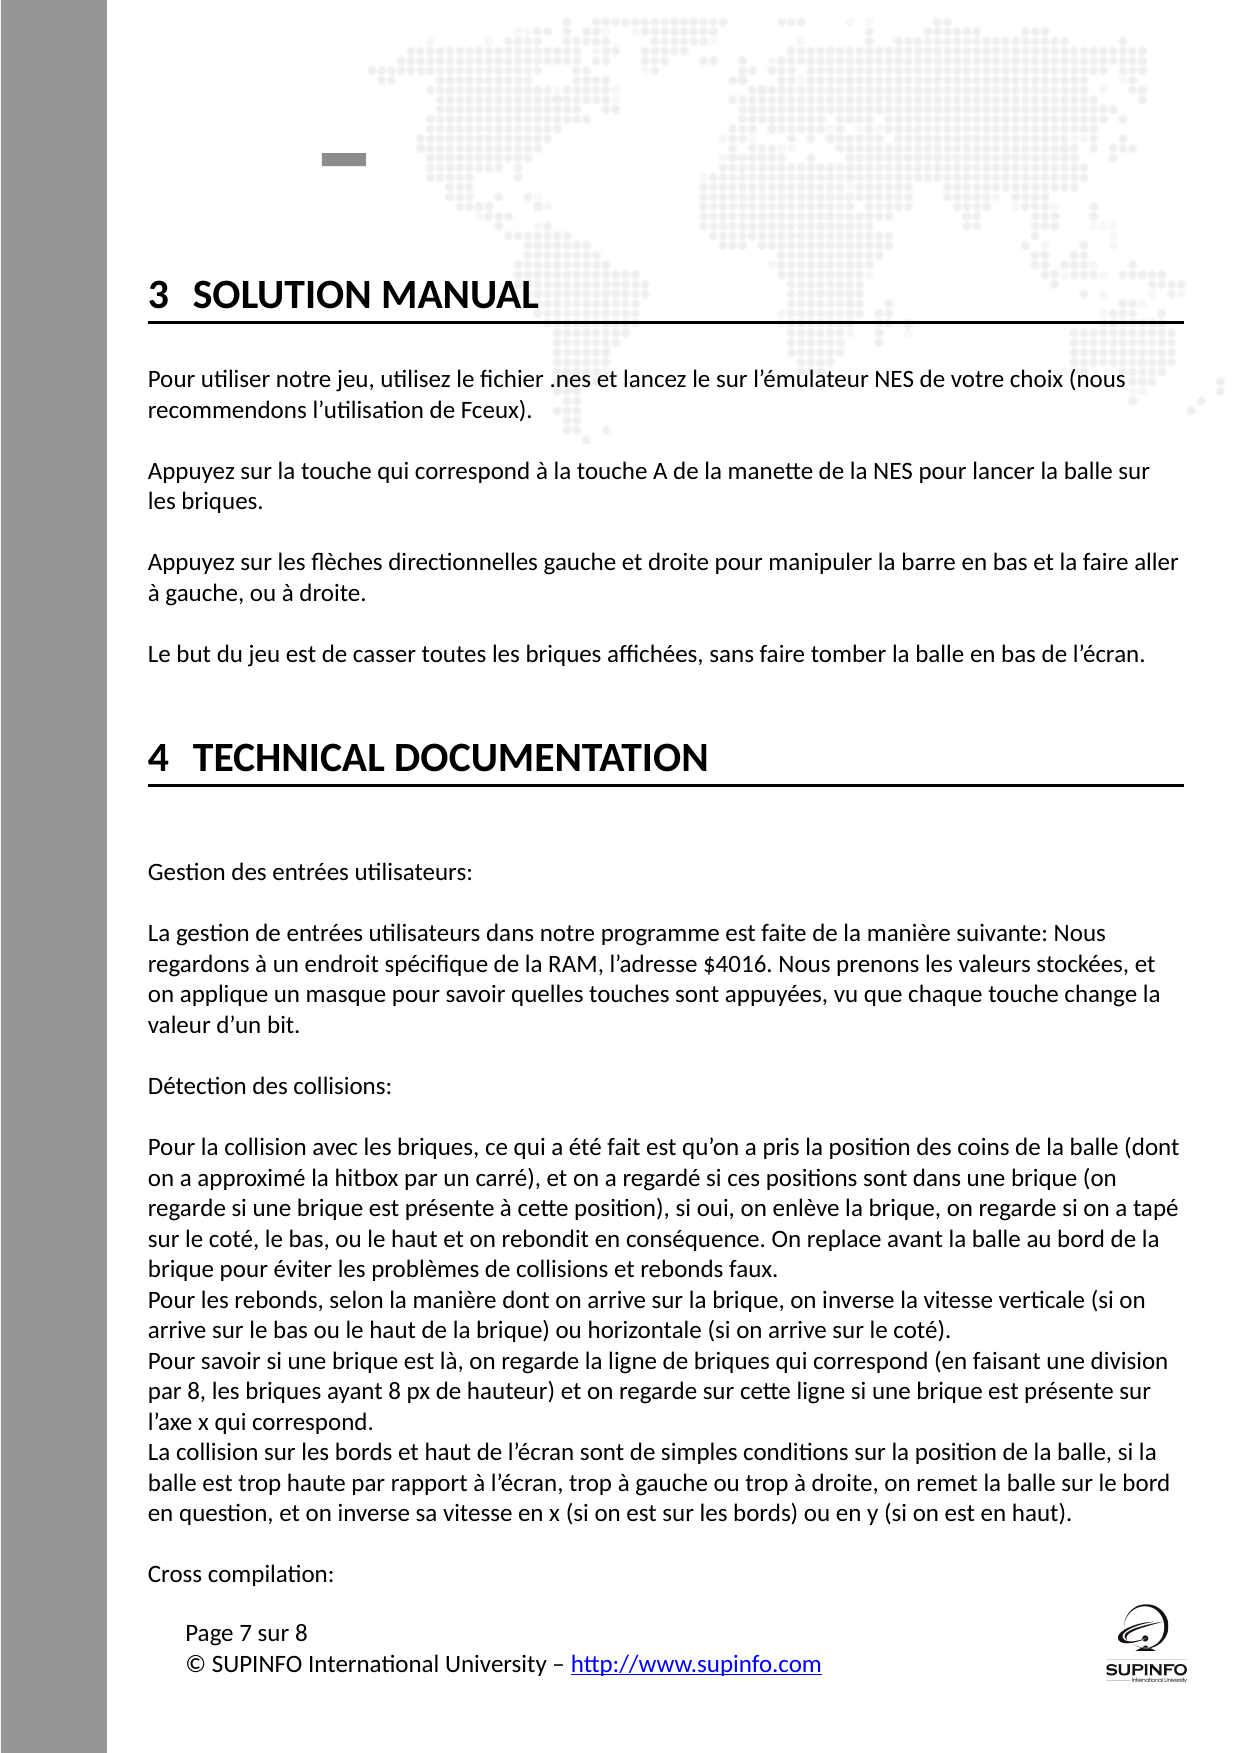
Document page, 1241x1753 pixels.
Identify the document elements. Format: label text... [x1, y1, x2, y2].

subtitle technical documentation [148, 731, 1184, 784]
text Cross compilation: [148, 1558, 1184, 1589]
text La collision sur les bords et haut de l’écran sont de simples conditions sur la position de la balle, si la balle est trop haute par rapport à l’écran, trop à gauche ou trop à droite, on remet la balle sur le bord en question, et on inverse sa vitesse en x (si on est sur les bords) ou en y (si on est en haut). [148, 1436, 1184, 1528]
picture [366, 16, 1231, 463]
text Gestion des entrées utilisateurs: [148, 856, 1184, 887]
text Le but du jeu est de casser toutes les briques affichées, sans faire tomber la balle en bas de l’écran. [148, 638, 1184, 668]
picture [1102, 1603, 1195, 1692]
text Appuyez sur les flèches directionnelles gauche et droite pour manipuler la barre en bas et la faire aller à gauche, ou à droite. [148, 546, 1184, 607]
text La gestion de entrées utilisateurs dans notre programme est faite de la manière suivante: Nous regardons à un endroit spécifique de la RAM, l’adresse $4016. Nous prenons les valeurs stockées, et on applique un masque pour savoir quelles touches sont appuyées, vu que chaque touche change la valeur d’un bit. [148, 917, 1184, 1039]
text Détection des collisions: [148, 1070, 1184, 1101]
text Pour la collision avec les briques, ce qui a été fait est qu’on a pris la position des coins de la balle (dont on a approximé la hitbox par un carré), et on a regardé si ces positions sont dans une brique (on regarde si une brique est présente à cette position), si oui, on enlève la brique, on regarde si on a tapé sur le coté, le bas, ou le haut et on rebondit en conséquence. On replace avant la balle au bord de la brique pour éviter les problèmes de collisions et rebonds faux. [148, 1131, 1184, 1284]
text Pour utiliser notre jeu, utilisez le fichier .nes et lancez le sur l’émulateur NES de votre choix (nous recommendons l’utilisation de Fceux). [148, 363, 1184, 424]
text Pour savoir si une brique est là, on regarde la ligne de briques qui correspond (en faisant une division par 8, les briques ayant 8 px de hauteur) et on regarde sur cette ligne si une brique est présente sur l’axe x qui correspond. [148, 1345, 1184, 1436]
text Appuyez sur la touche qui correspond à la touche A de la manette de la NES pour lancer la balle sur les briques. [148, 455, 1184, 516]
text Pour les rebonds, selon la manière dont on arrive sur la brique, on inverse la vitesse verticale (si on arrive sur le bas ou le haut de la brique) ou horizontale (si on arrive sur le coté). [148, 1284, 1184, 1345]
subtitle solution manual [148, 268, 1184, 321]
